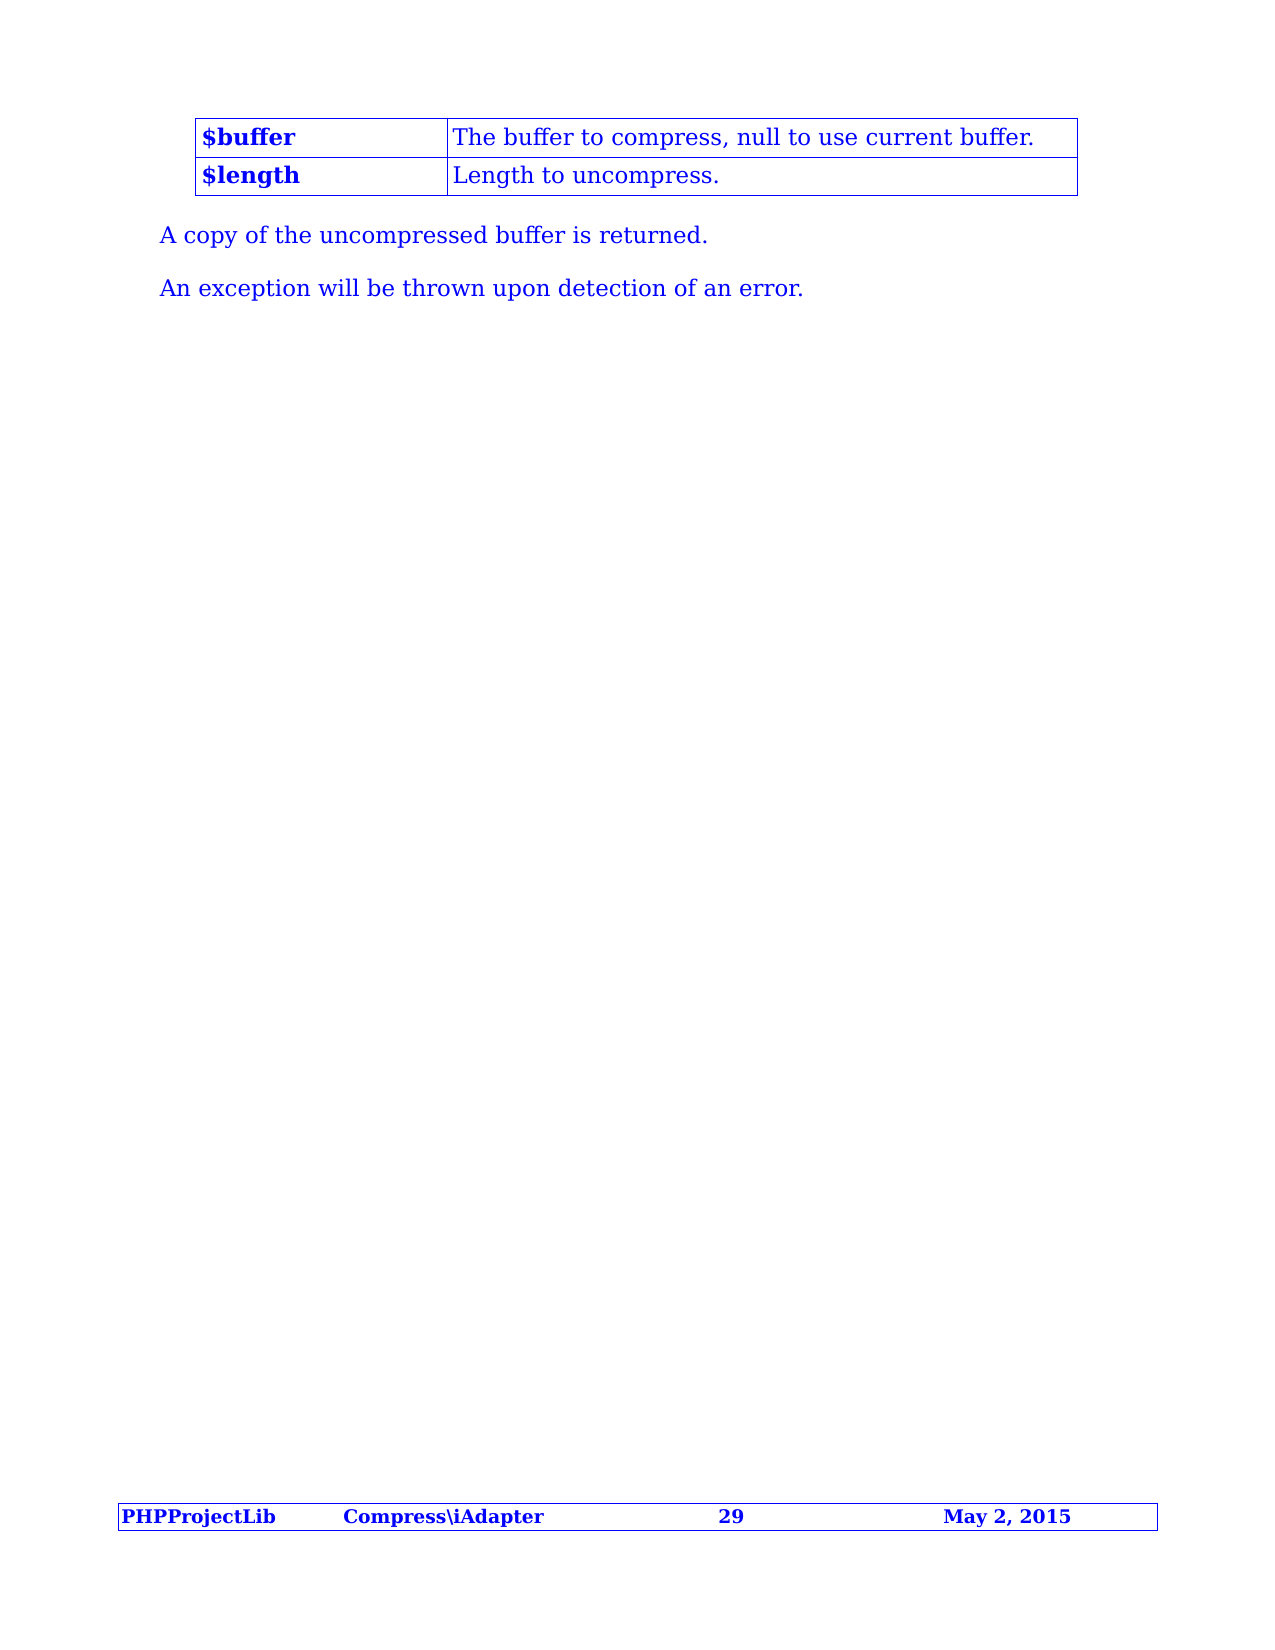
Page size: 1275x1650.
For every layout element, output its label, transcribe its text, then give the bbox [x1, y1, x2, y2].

table_cell The buffer to compress, null to use current buffer. [448, 119, 1077, 157]
text An exception will be thrown upon detection of an error. [159, 275, 1157, 302]
table_cell $buffer [196, 119, 447, 157]
table_cell $length [196, 158, 447, 195]
table_cell Length to uncompress. [448, 158, 1077, 195]
text A copy of the uncompressed buffer is returned. [159, 222, 1157, 248]
